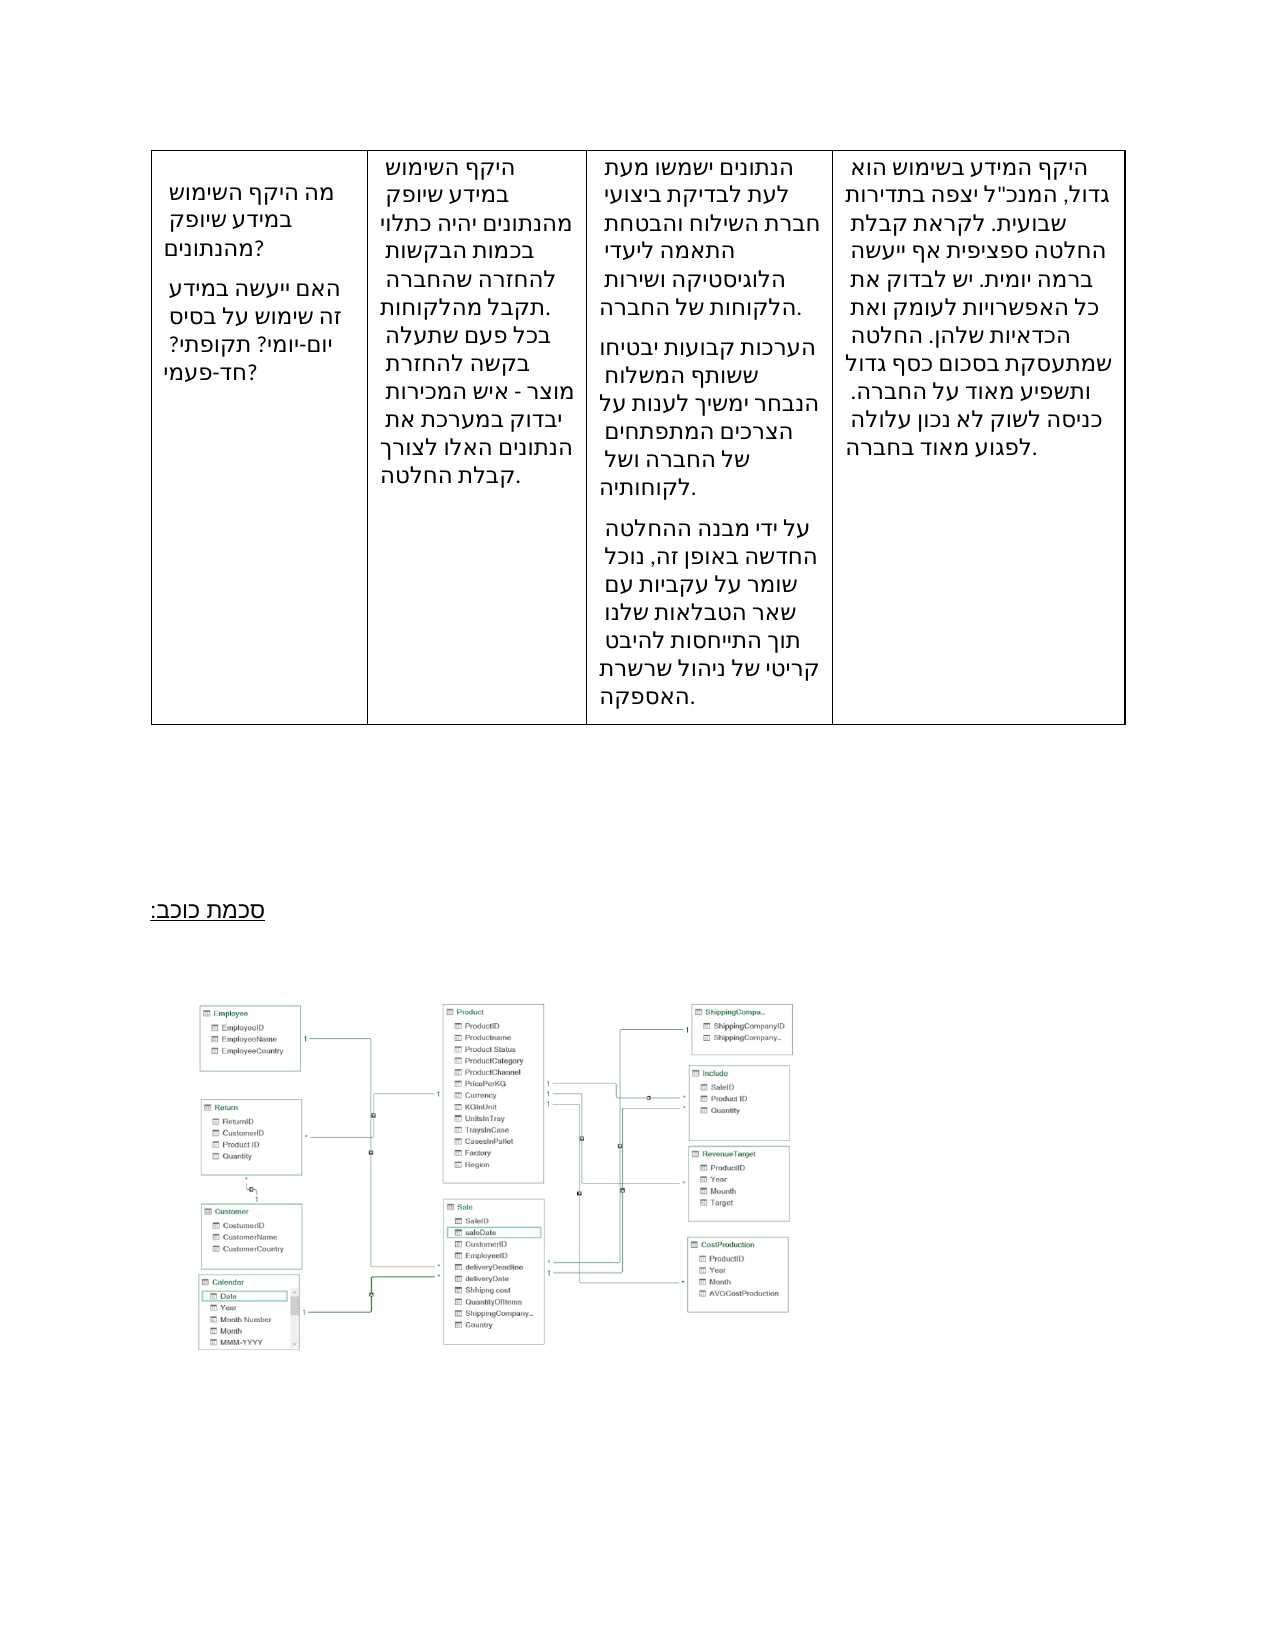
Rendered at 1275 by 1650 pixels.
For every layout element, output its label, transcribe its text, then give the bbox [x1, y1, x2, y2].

text סכמת כוכב: [150, 897, 1087, 924]
table_cell היקף השימוש במידע שיופק מהנתונים יהיה כתלוי בכמות הבקשות להחזרה שהחברה תקבל מהלקוחות. בכל פעם שתעלה בקשה להחזרת מוצר - איש המכירות יבדוק במערכת את הנתונים האלו לצורך קבלת החלטה. [368, 151, 586, 724]
table_cell מה היקף השימוש במידע שיופק מהנתונים? האם ייעשה במידע זה שימוש על בסיס יום-יומי? תקופתי? חד-פעמי? [152, 151, 367, 724]
table_cell היקף המידע בשימוש הוא גדול, המנכ"ל יצפה בתדירות שבועית. לקראת קבלת החלטה ספציפית אף ייעשה ברמה יומית. יש לבדוק את כל האפשרויות לעומק ואת הכדאיות שלהן. החלטה שמתעסקת בסכום כסף גדול ותשפיע מאוד על החברה. כניסה לשוק לא נכון עלולה לפגוע מאוד בחברה. [833, 151, 1124, 724]
table_cell הנתונים ישמשו מעת לעת לבדיקת ביצועי חברת השילוח והבטחת התאמה ליעדי הלוגיסטיקה ושירות הלקוחות של החברה. הערכות קבועות יבטיחו ששותף המשלוח הנבחר ימשיך לענות על הצרכים המתפתחים של החברה ושל לקוחותיה. על ידי מבנה ההחלטה החדשה באופן זה, נוכל שומר על עקביות עם שאר הטבלאות שלנו תוך התייחסות להיבט קריטי של ניהול שרשרת האספקה. [587, 151, 832, 724]
